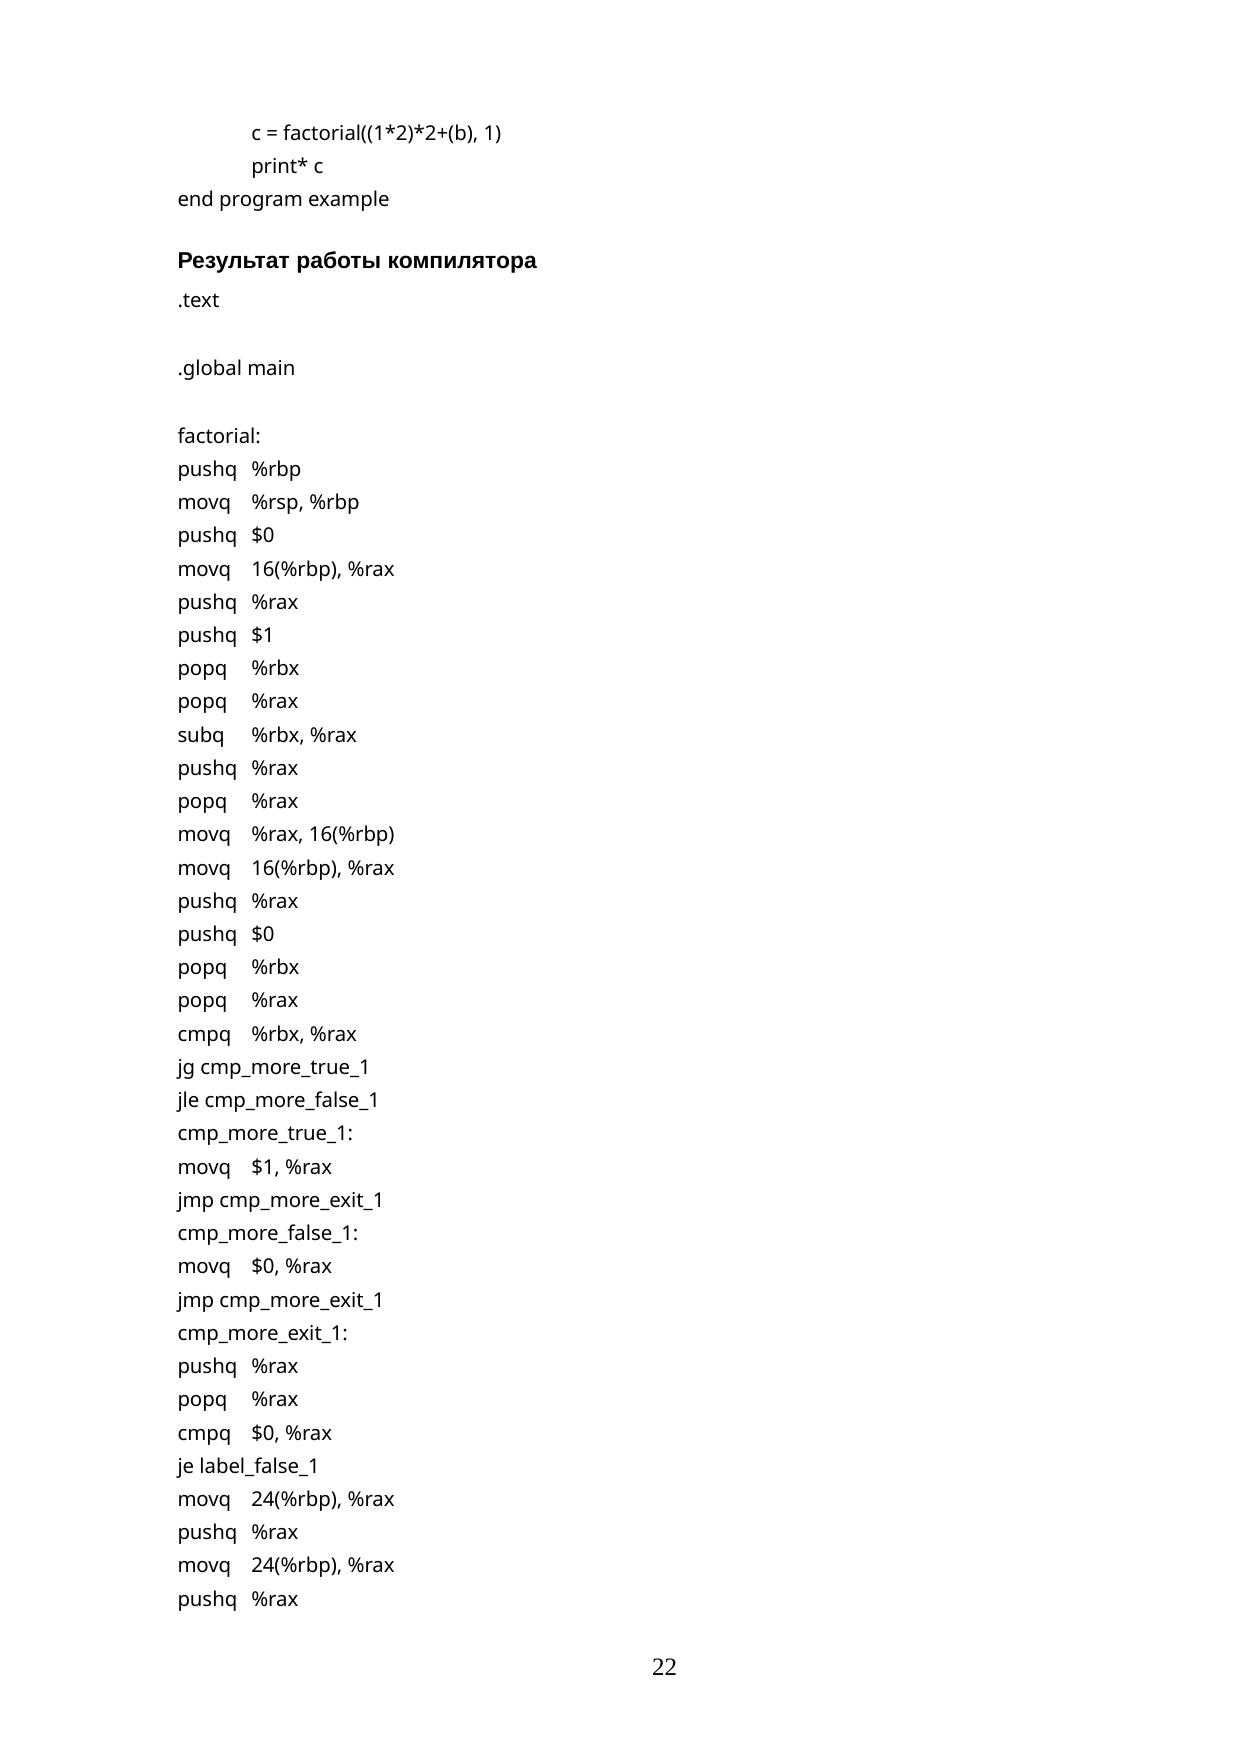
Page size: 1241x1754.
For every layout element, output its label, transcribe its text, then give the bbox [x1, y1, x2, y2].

text .text .global main factorial: pushq %rbp movq %rsp, %rbp pushq $0 movq 16(%rbp), %rax pushq %rax pushq $1 popq %rbx popq %rax subq %rbx, %rax pushq %rax popq %rax movq %rax, 16(%rbp) movq 16(%rbp), %rax pushq %rax pushq $0 popq %rbx popq %rax cmpq %rbx, %rax jg cmp_more_true_1 jle cmp_more_false_1 cmp_more_true_1: movq $1, %rax jmp cmp_more_exit_1 cmp_more_false_1: movq $0, %rax jmp cmp_more_exit_1 cmp_more_exit_1: pushq %rax popq %rax cmpq $0, %rax je label_false_1 movq 24(%rbp), %rax pushq %rax movq 24(%rbp), %rax pushq %rax [177, 286, 1152, 1612]
subtitle Результат работы компилятора [177, 247, 1152, 273]
text c = factorial((1*2)*2+(b), 1) print* c end program example [177, 118, 1152, 212]
